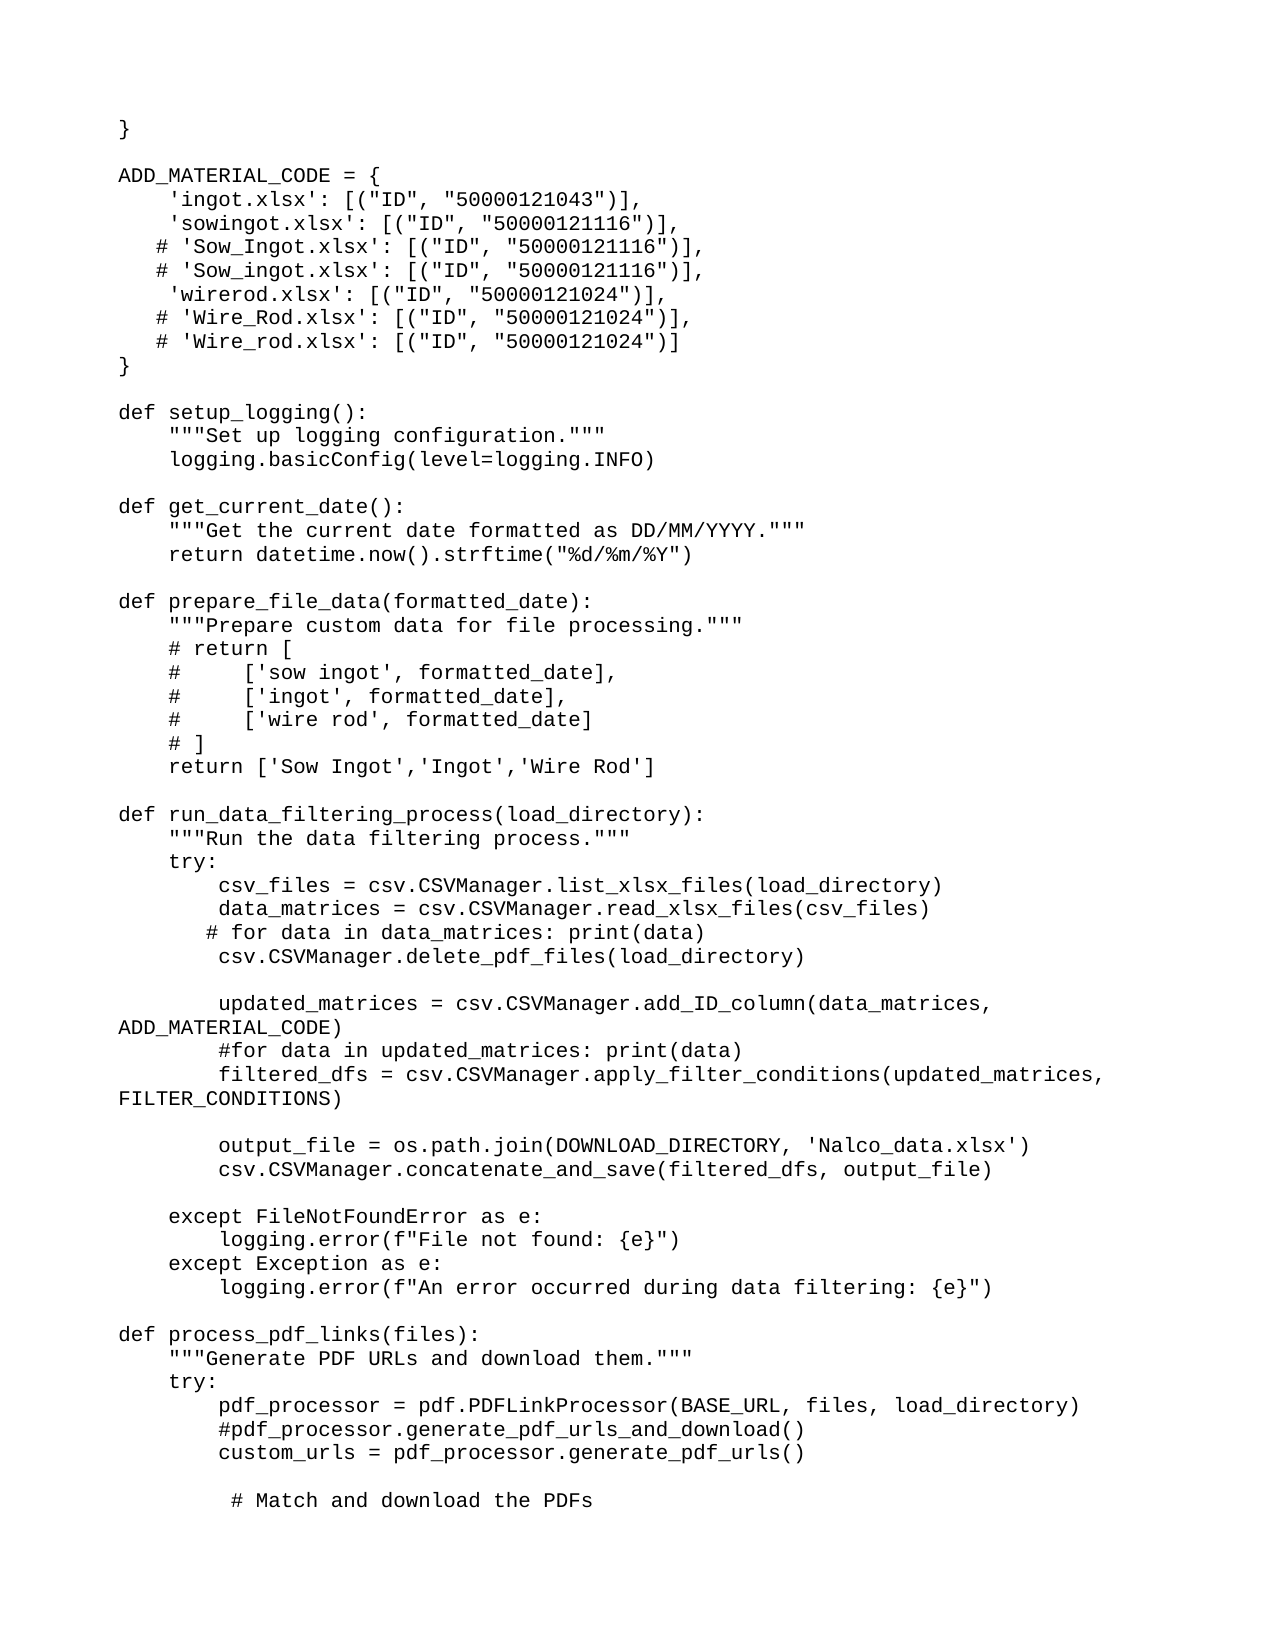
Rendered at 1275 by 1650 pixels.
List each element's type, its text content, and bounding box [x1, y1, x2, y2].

text } [118, 354, 1157, 378]
text """Set up logging configuration.""" [118, 426, 1157, 449]
text """Generate PDF URLs and download them.""" [118, 1348, 1157, 1371]
text } [118, 118, 1157, 142]
text 'ingot.xlsx': [("ID", "50000121043")], [118, 189, 1157, 213]
text filtered_dfs = csv.CSVManager.apply_filter_conditions(updated_matrices, FILTER_CONDITIONS) [118, 1064, 1157, 1111]
text # 'Sow_ingot.xlsx': [("ID", "50000121116")], [118, 260, 1157, 284]
text def prepare_file_data(formatted_date): [118, 591, 1157, 615]
text pdf_processor = pdf.PDFLinkProcessor(BASE_URL, files, load_directory) [118, 1395, 1157, 1419]
text # ['wire rod', formatted_date] [118, 709, 1157, 733]
text return datetime.now().strftime("%d/%m/%Y") [118, 544, 1157, 567]
text # for data in data_matrices: print(data) [118, 922, 1157, 946]
text except Exception as e: [118, 1253, 1157, 1277]
text def process_pdf_links(files): [118, 1324, 1157, 1348]
text logging.basicConfig(level=logging.INFO) [118, 449, 1157, 473]
text try: [118, 851, 1157, 875]
text except FileNotFoundError as e: [118, 1206, 1157, 1229]
text custom_urls = pdf_processor.generate_pdf_urls() [118, 1442, 1157, 1466]
text """Prepare custom data for file processing.""" [118, 615, 1157, 638]
text csv.CSVManager.concatenate_and_save(filtered_dfs, output_file) [118, 1158, 1157, 1182]
text # 'Wire_rod.xlsx': [("ID", "50000121024")] [118, 331, 1157, 354]
text # 'Wire_Rod.xlsx': [("ID", "50000121024")], [118, 307, 1157, 331]
text """Run the data filtering process.""" [118, 827, 1157, 851]
text # ] [118, 733, 1157, 757]
text 'sowingot.xlsx': [("ID", "50000121116")], [118, 213, 1157, 236]
text csv_files = csv.CSVManager.list_xlsx_files(load_directory) [118, 875, 1157, 898]
text # 'Sow_Ingot.xlsx': [("ID", "50000121116")], [118, 236, 1157, 260]
text """Get the current date formatted as DD/MM/YYYY.""" [118, 520, 1157, 544]
text # ['sow ingot', formatted_date], [118, 662, 1157, 686]
text def run_data_filtering_process(load_directory): [118, 804, 1157, 827]
text ADD_MATERIAL_CODE = { [118, 165, 1157, 189]
text #pdf_processor.generate_pdf_urls_and_download() [118, 1419, 1157, 1442]
text #for data in updated_matrices: print(data) [118, 1040, 1157, 1064]
text 'wirerod.xlsx': [("ID", "50000121024")], [118, 284, 1157, 307]
text # return [ [118, 638, 1157, 662]
text # ['ingot', formatted_date], [118, 686, 1157, 709]
text def get_current_date(): [118, 496, 1157, 520]
text logging.error(f"An error occurred during data filtering: {e}") [118, 1277, 1157, 1300]
text output_file = os.path.join(DOWNLOAD_DIRECTORY, 'Nalco_data.xlsx') [118, 1135, 1157, 1158]
text # Match and download the PDFs [118, 1489, 1157, 1513]
text return ['Sow Ingot','Ingot','Wire Rod'] [118, 757, 1157, 780]
text try: [118, 1371, 1157, 1395]
text data_matrices = csv.CSVManager.read_xlsx_files(csv_files) [118, 898, 1157, 922]
text updated_matrices = csv.CSVManager.add_ID_column(data_matrices, ADD_MATERIAL_CODE) [118, 993, 1157, 1040]
text logging.error(f"File not found: {e}") [118, 1229, 1157, 1253]
text def setup_logging(): [118, 402, 1157, 426]
text csv.CSVManager.delete_pdf_files(load_directory) [118, 946, 1157, 969]
